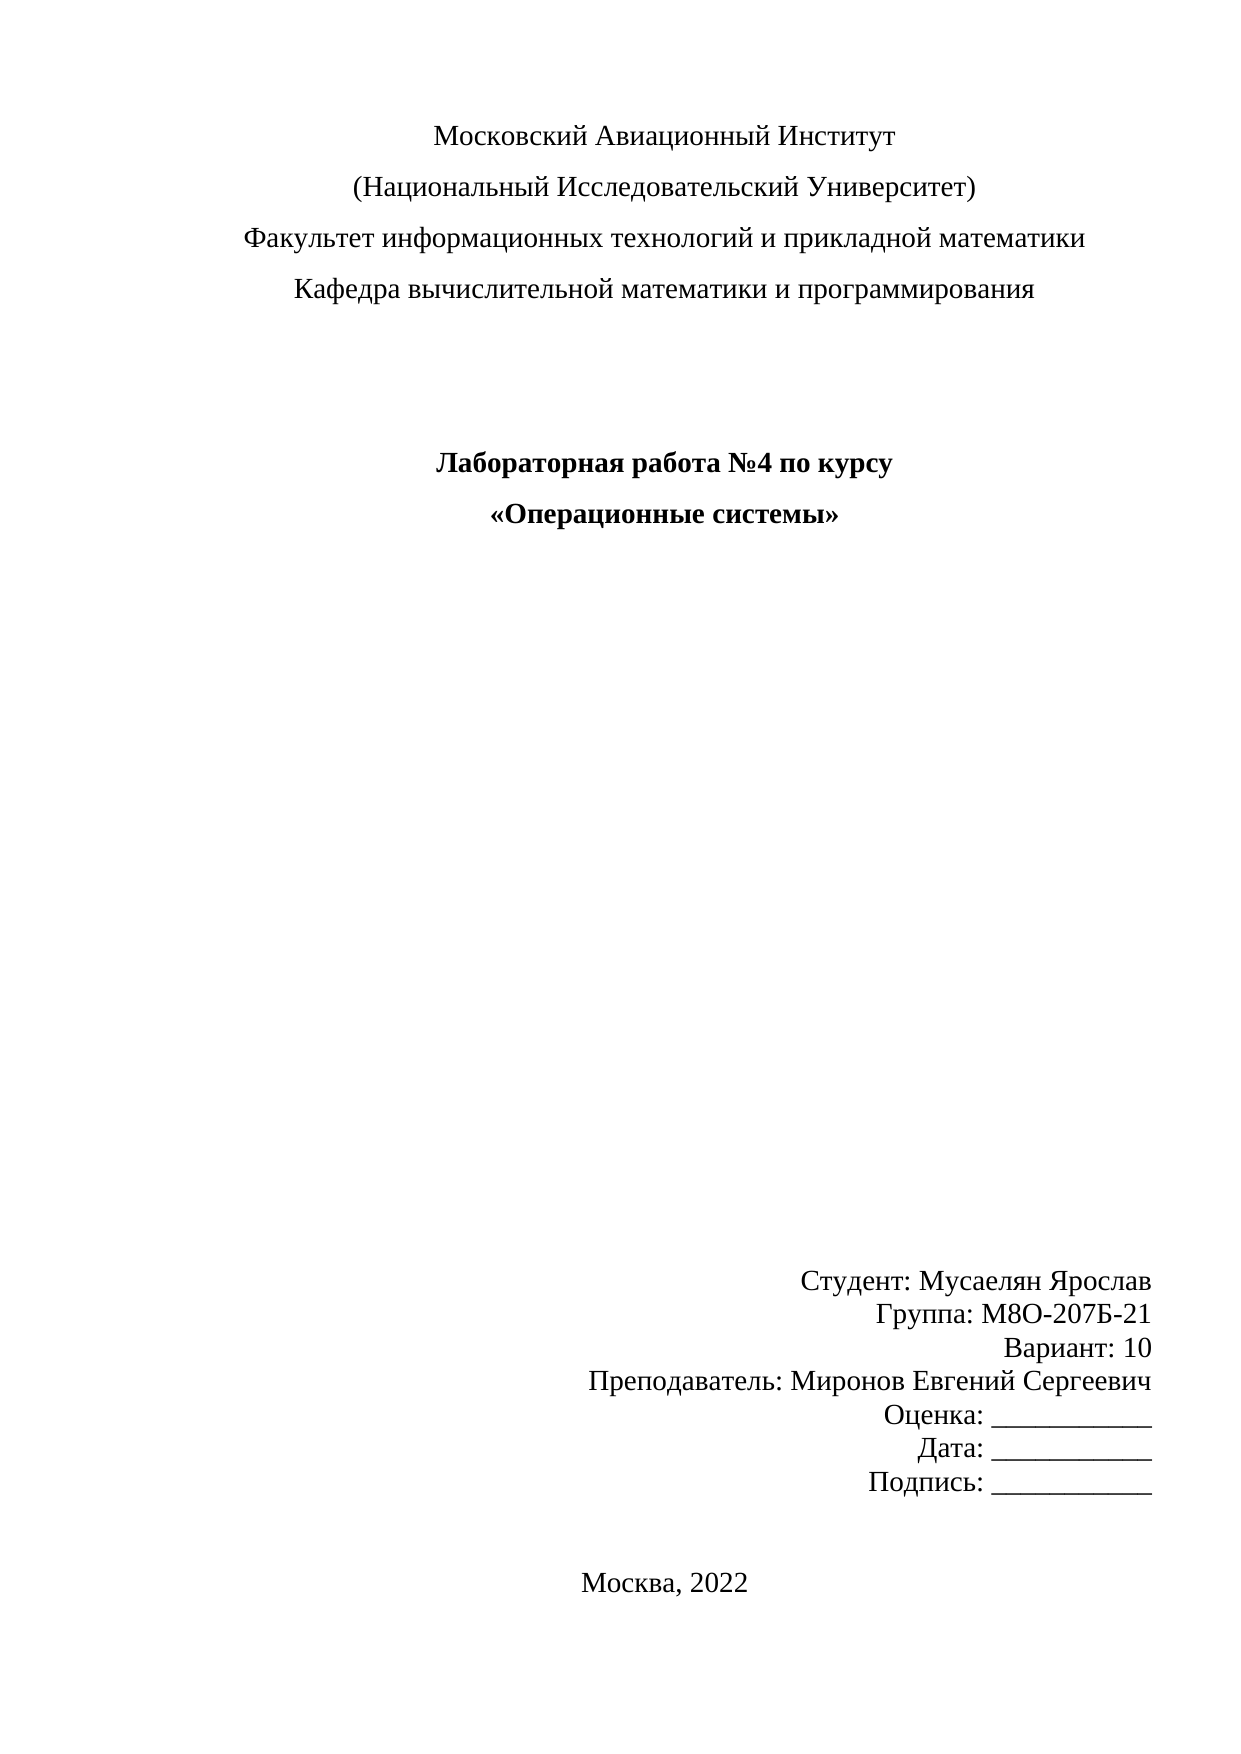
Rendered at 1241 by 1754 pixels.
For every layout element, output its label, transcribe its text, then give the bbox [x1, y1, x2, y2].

text (Национальный Исследовательский Университет) [177, 169, 1152, 203]
text Факультет информационных технологий и прикладной математики [177, 220, 1152, 254]
text Студент: Мусаелян Ярослав [177, 1263, 1152, 1296]
text Дата: ___________ [177, 1431, 1152, 1464]
text Преподаватель: Миронов Евгений Сергеевич [177, 1363, 1152, 1397]
text Группа: М8О-207Б-21 [767, 1296, 1152, 1330]
text «Операционные системы» [177, 496, 1152, 529]
text Москва, 2022 [177, 1565, 1152, 1598]
text Лабораторная работа №4 по курсу [177, 445, 1152, 478]
text Кафедра вычислительной математики и программирования [177, 272, 1152, 305]
text Вариант: 10 [767, 1330, 1152, 1363]
text Оценка: ___________ [177, 1397, 1152, 1431]
text Подпись: ___________ [177, 1464, 1152, 1498]
text Московский Авиационный Институт [177, 118, 1152, 152]
